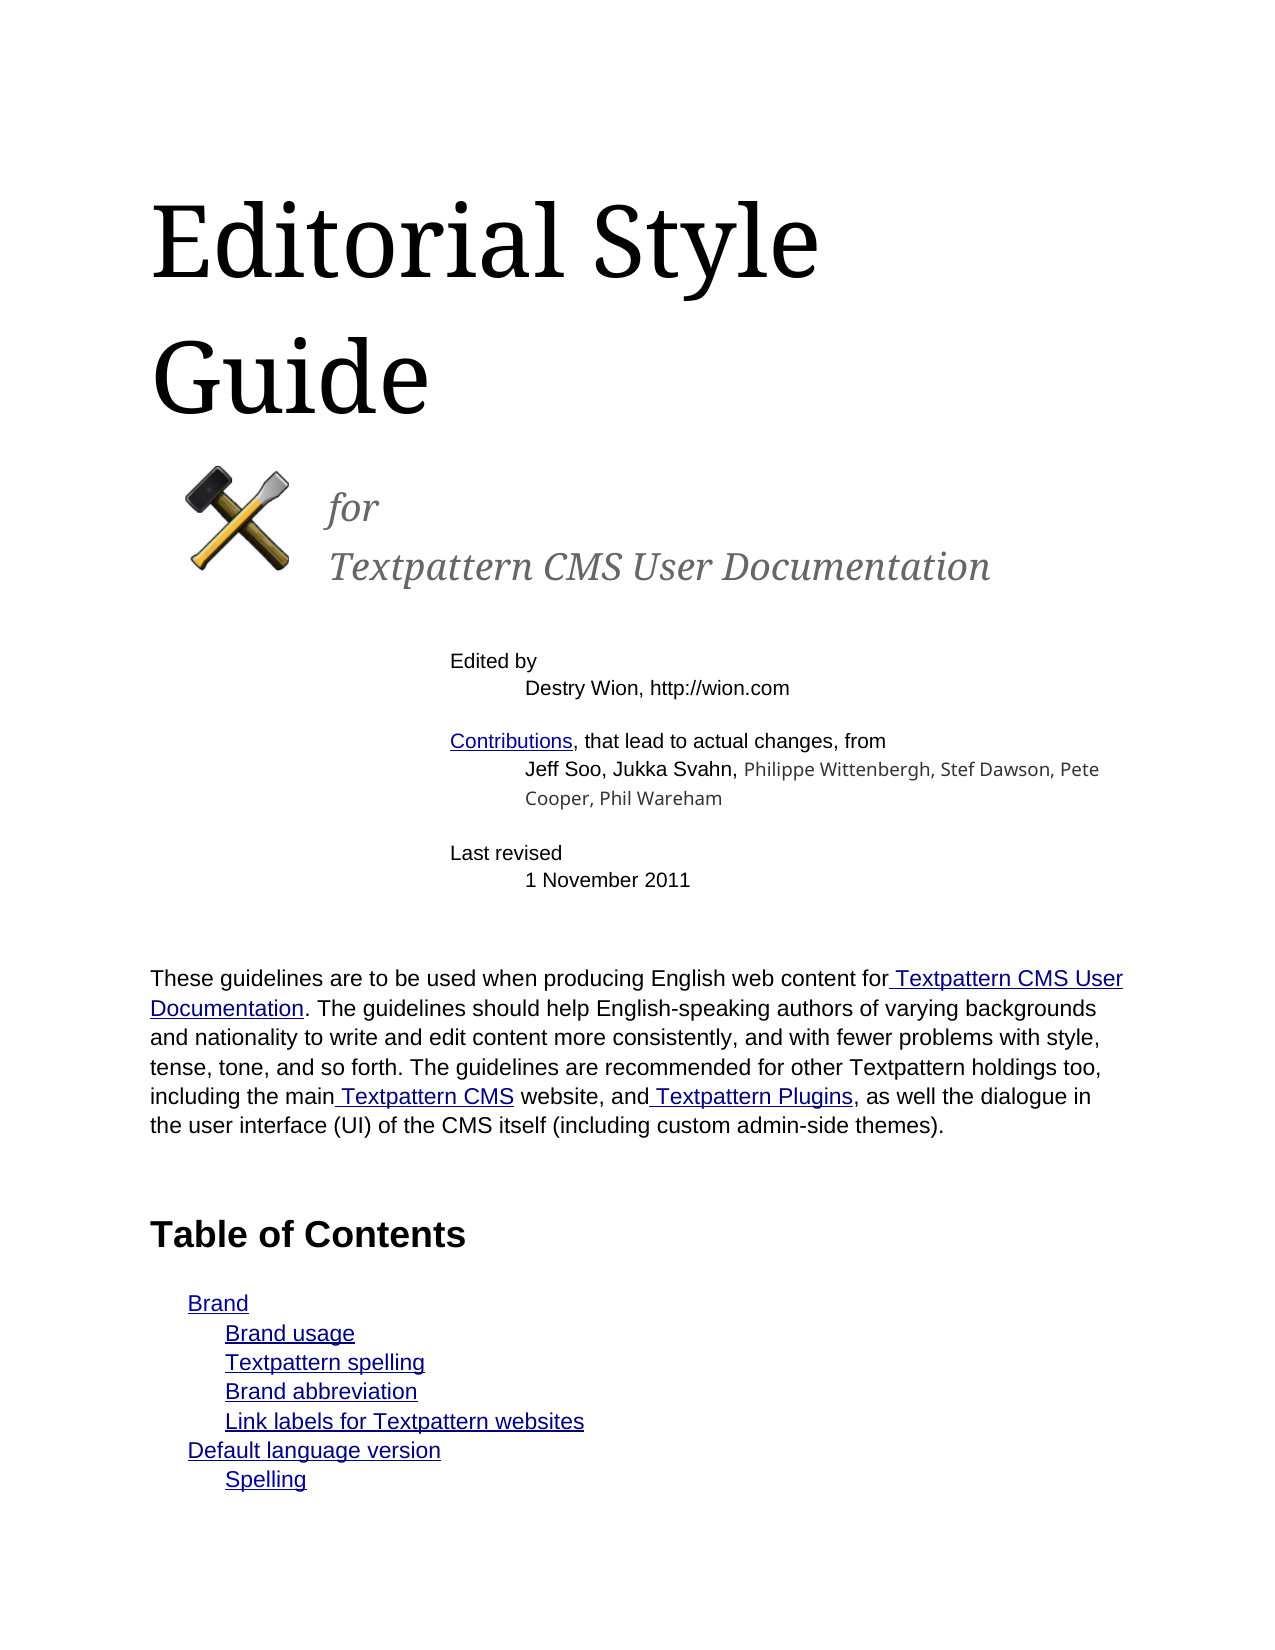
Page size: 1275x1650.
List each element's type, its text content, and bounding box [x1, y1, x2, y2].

subtitle for [328, 481, 1125, 532]
text Link labels for Textpattern websites [225, 1408, 1125, 1434]
text Spelling [225, 1467, 1125, 1493]
text Jeff Soo, Jukka Svahn, Philippe Wittenbergh, Stef Dawson, Pete Cooper, Phil Wareham [525, 756, 1125, 811]
text Textpattern spelling [225, 1349, 1125, 1375]
picture [184, 466, 289, 572]
text Destry Wion, http://wion.com [450, 676, 1125, 700]
text 1 November 2011 [450, 868, 1125, 892]
text Brand [187, 1291, 1125, 1316]
text Table of Contents [150, 1213, 1125, 1255]
text Last revised [375, 842, 1125, 865]
text Default language version [187, 1438, 1125, 1463]
text Edited by [450, 650, 1125, 673]
text Editorial Style Guide [150, 171, 1125, 443]
text Brand abbreviation [225, 1379, 1125, 1404]
text These guidelines are to be used when producing English web content for Textpattern CMS User Documentation. The guidelines should help English-speaking authors of varying backgrounds and nationality to write and edit content more consistently, and with fewer problems with style, tense, tone, and so forth. The guidelines are recommended for other Textpattern holdings too, including the main Textpattern CMS website, and Textpattern Plugins, as well the dialogue in the user interface (UI) of the CMS itself (including custom admin-side themes). [150, 966, 1125, 1138]
subtitle Textpattern CMS User Documentation [328, 540, 1125, 591]
text Contributions, that lead to actual changes, from [375, 730, 1125, 753]
text Brand usage [225, 1320, 1125, 1346]
